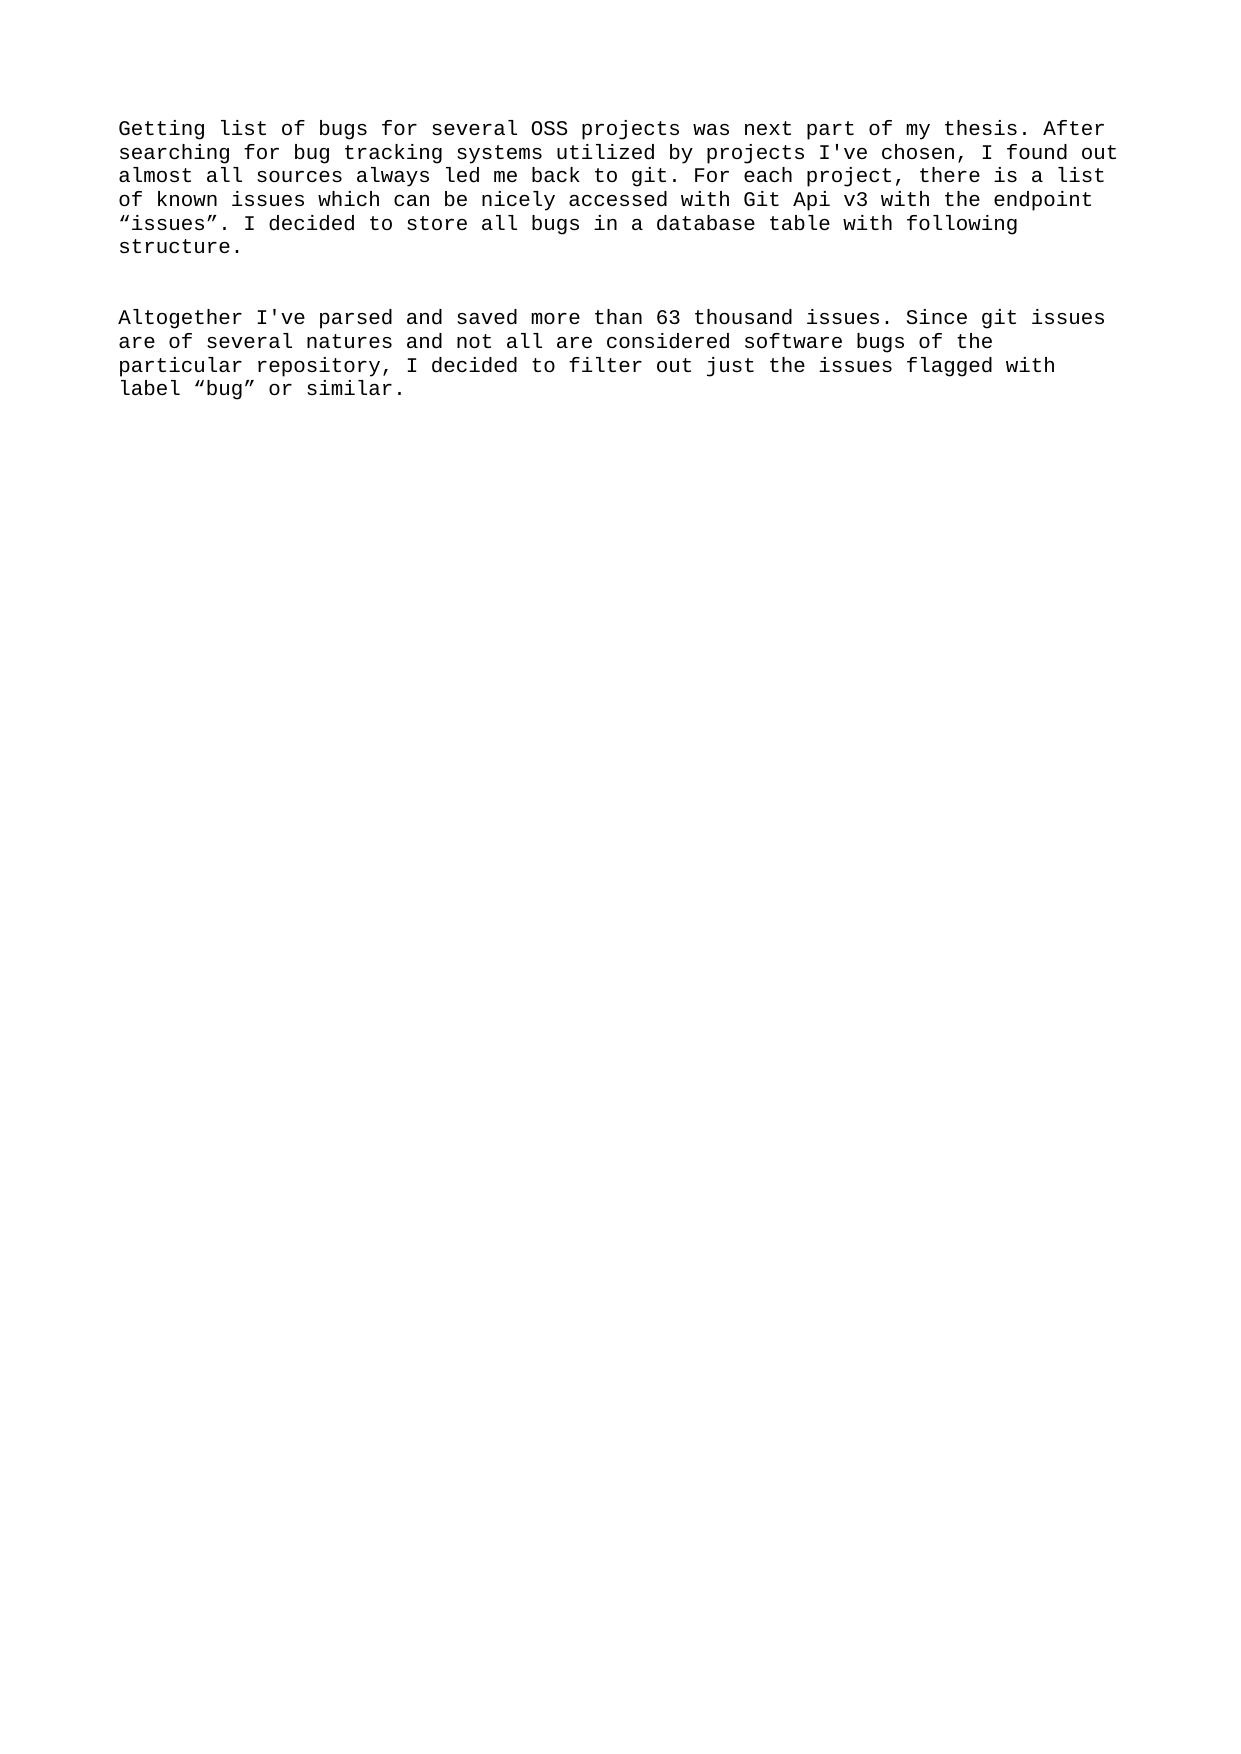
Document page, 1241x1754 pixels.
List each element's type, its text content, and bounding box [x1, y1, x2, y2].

text Altogether I've parsed and saved more than 63 thousand issues. Since git issues are of several natures and not all are considered software bugs of the particular repository, I decided to filter out just the issues flagged with label “bug” or similar. [118, 307, 1122, 402]
text Getting list of bugs for several OSS projects was next part of my thesis. After searching for bug tracking systems utilized by projects I've chosen, I found out almost all sources always led me back to git. For each project, there is a list of known issues which can be nicely accessed with Git Api v3 with the endpoint “issues”. I decided to store all bugs in a database table with following structure. [118, 118, 1122, 260]
